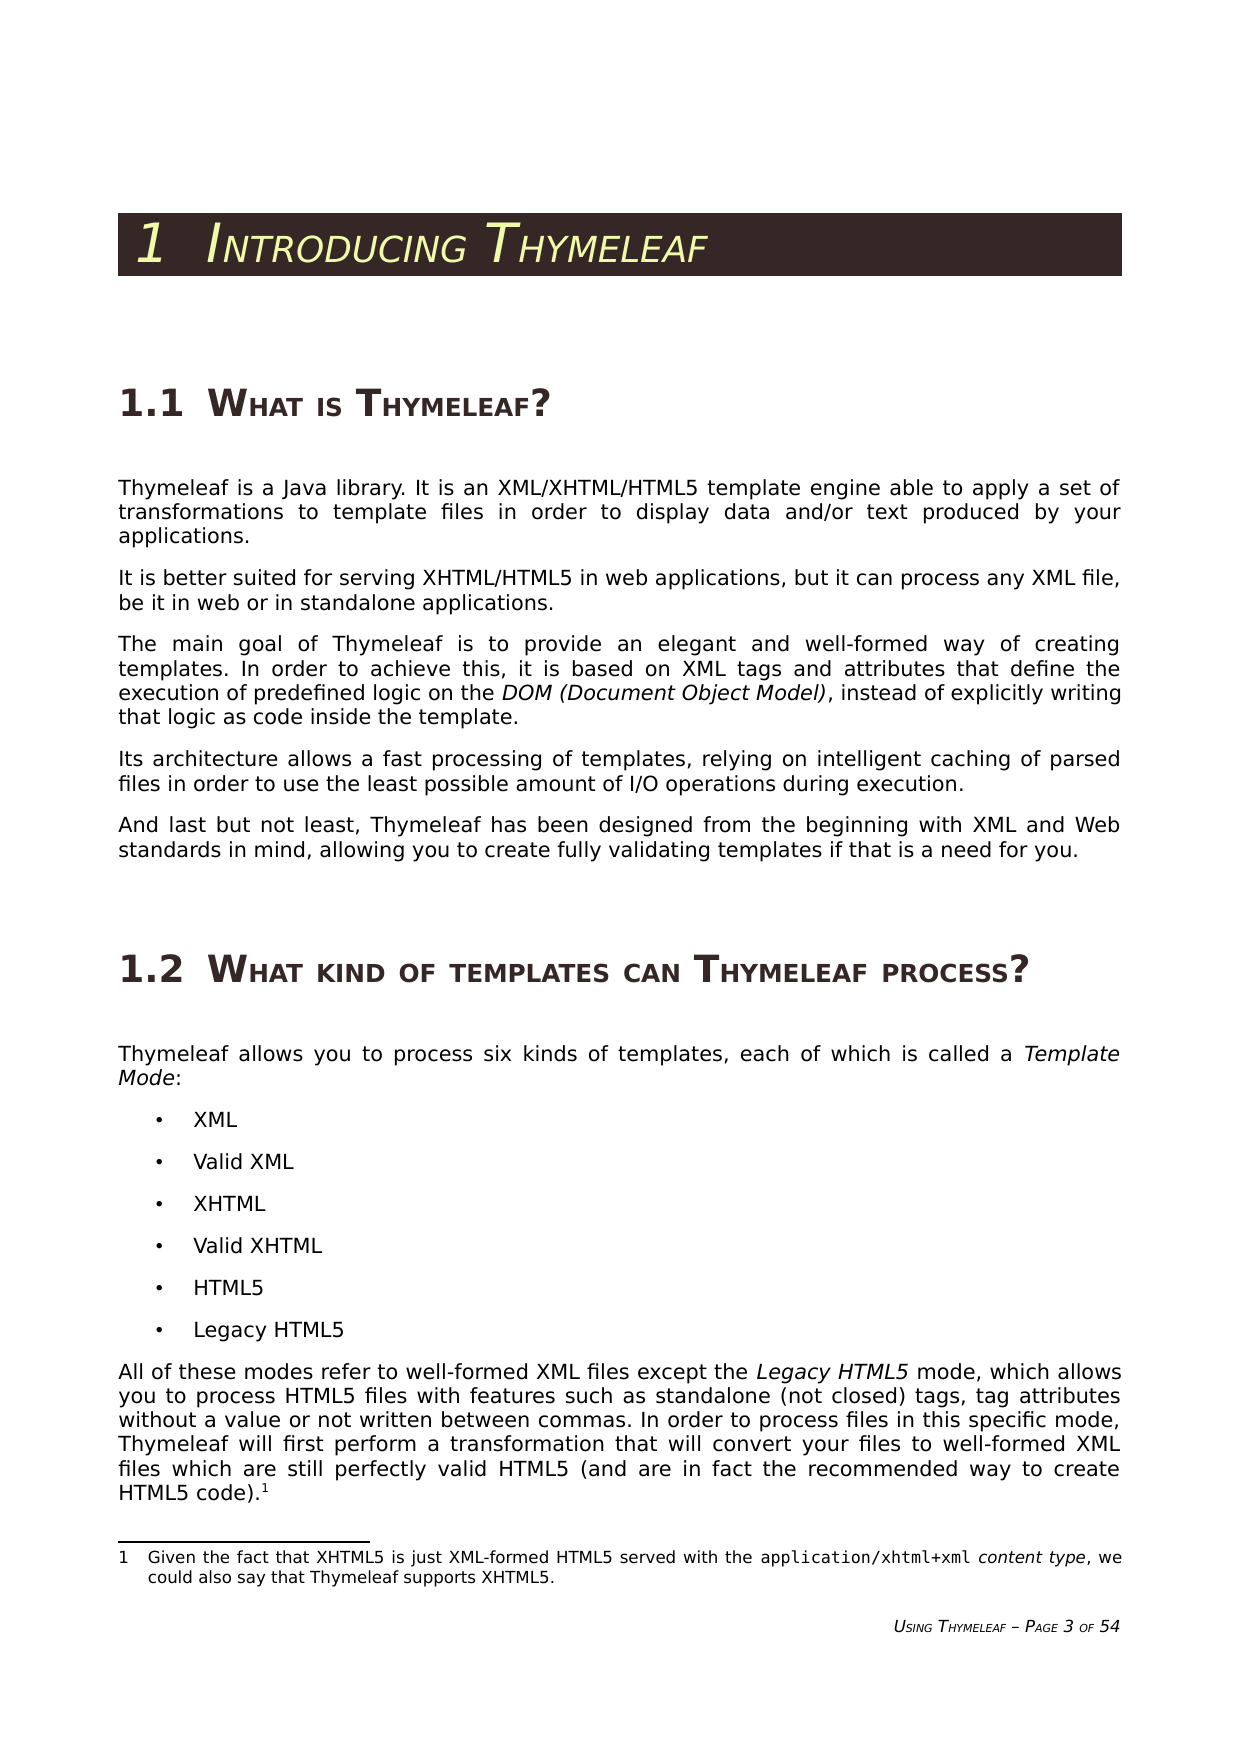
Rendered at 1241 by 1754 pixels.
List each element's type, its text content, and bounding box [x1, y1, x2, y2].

list Valid XHTML [156, 1234, 1122, 1258]
text All of these modes refer to well-formed XML files except the Legacy HTML5 mode, which allows you to process HTML5 files with features such as standalone (not closed) tags, tag attributes without a value or not written between commas. In order to process files in this specific mode, Thymeleaf will first perform a transformation that will convert your files to well-formed XML files which are still perfectly valid HTML5 (and are in fact the recommended way to create HTML5 code). [118, 1360, 1122, 1505]
subtitle Introducing Thymeleaf [118, 213, 1122, 276]
subtitle What kind of templates can Thymeleaf process? [118, 948, 1122, 991]
text And last but not least, Thymeleaf has been designed from the beginning with XML and Web standards in mind, allowing you to create fully validating templates if that is a need for you. [118, 813, 1122, 862]
list XML [156, 1108, 1122, 1132]
list HTML5 [156, 1276, 1122, 1300]
subtitle What is Thymeleaf? [118, 382, 1122, 426]
text It is better suited for serving XHTML/HTML5 in web applications, but it can process any XML file, be it in web or in standalone applications. [118, 566, 1122, 615]
text Its architecture allows a fast processing of templates, relying on intelligent caching of parsed files in order to use the least possible amount of I/O operations during execution. [118, 747, 1122, 796]
list Valid XML [156, 1150, 1122, 1174]
list XHTML [156, 1192, 1122, 1216]
text Thymeleaf is a Java library. It is an XML/XHTML/HTML5 template engine able to apply a set of transformations to template files in order to display data and/or text produced by your applications. [118, 476, 1122, 548]
text The main goal of Thymeleaf is to provide an elegant and well-formed way of creating templates. In order to achieve this, it is based on XML tags and attributes that define the execution of predefined logic on the DOM (Document Object Model), instead of explicitly writing that logic as code inside the template. [118, 632, 1122, 729]
list Legacy HTML5 [156, 1318, 1122, 1342]
text Thymeleaf allows you to process six kinds of templates, each of which is called a Template Mode: [118, 1042, 1122, 1090]
text Given the fact that XHTML5 is just XML-formed HTML5 served with the application/xhtml+xml content type, we could also say that Thymeleaf supports XHTML5. [118, 1548, 1122, 1587]
